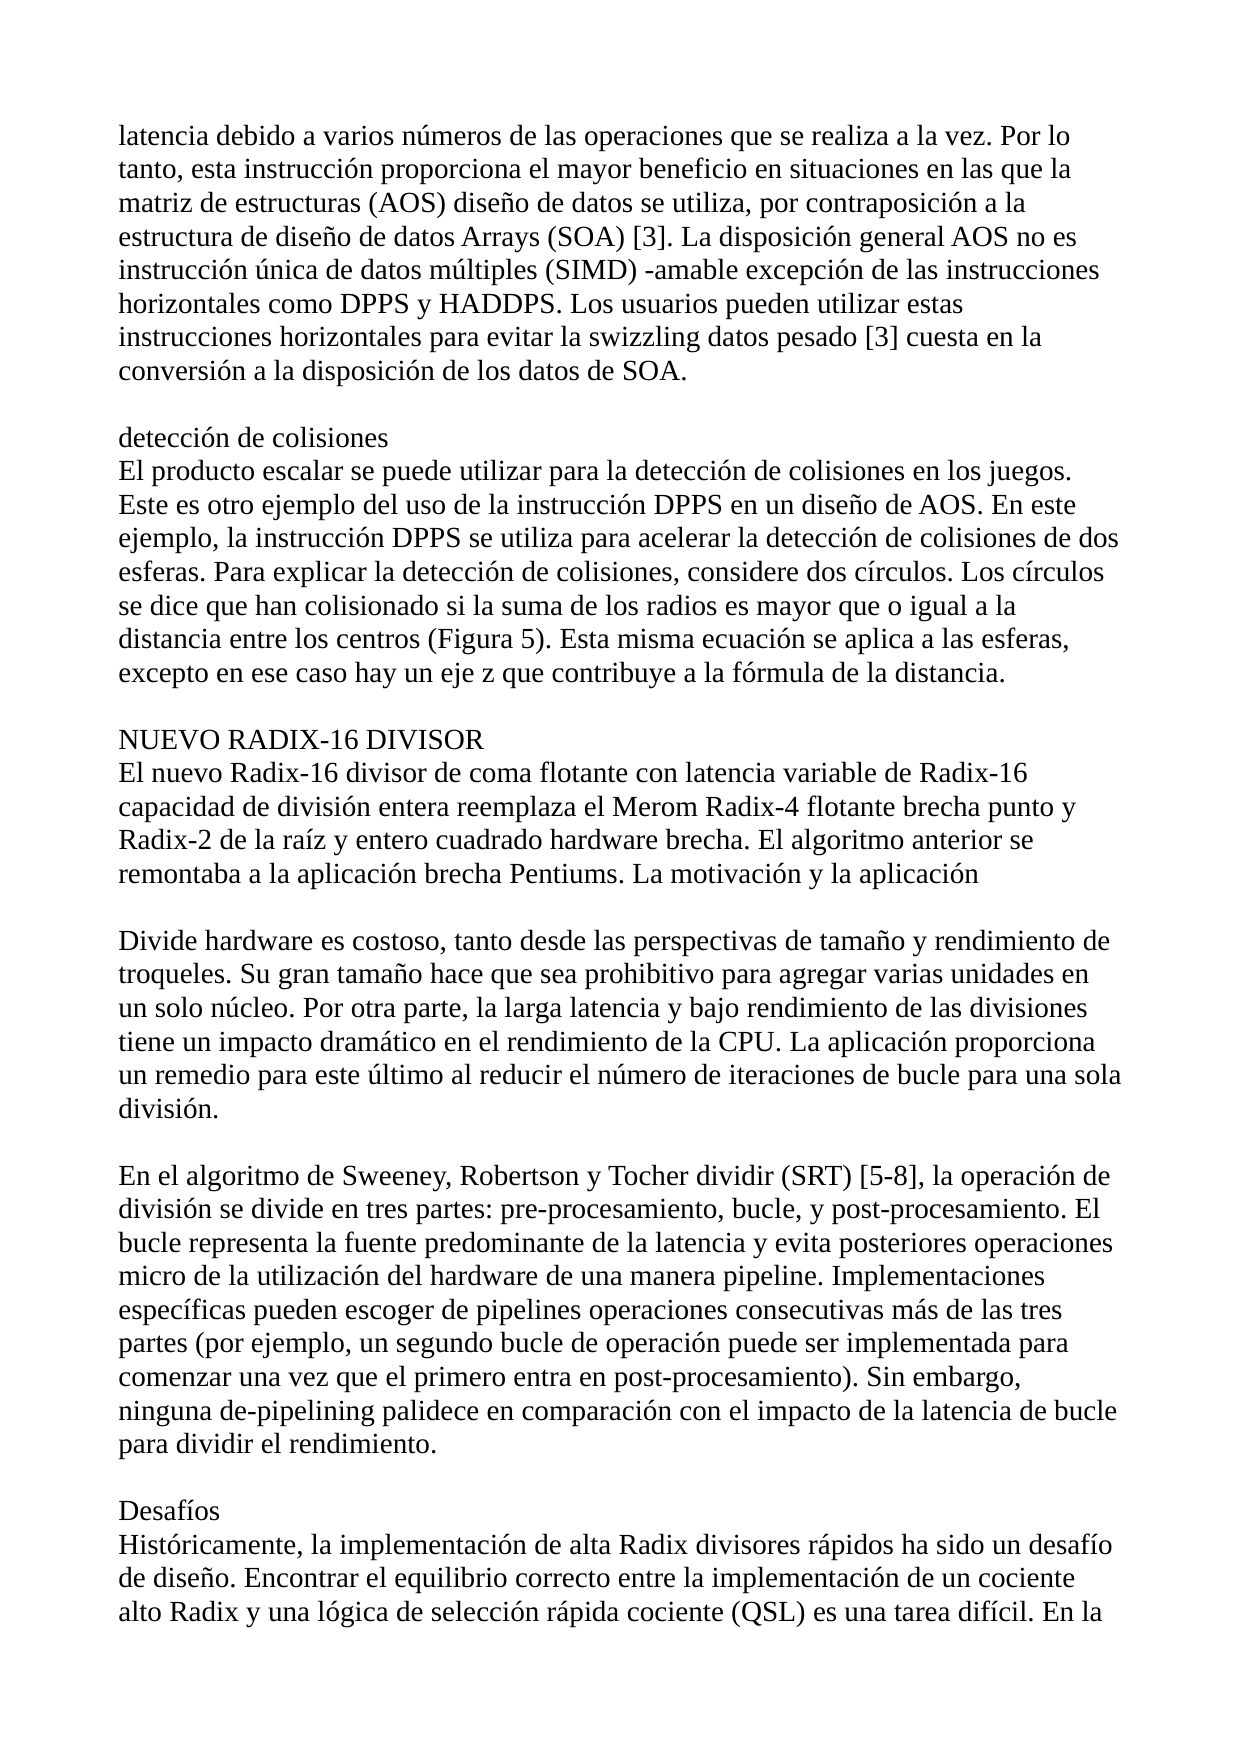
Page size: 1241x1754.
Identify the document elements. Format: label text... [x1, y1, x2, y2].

text El nuevo Radix-16 divisor de coma flotante con latencia variable de Radix-16 capacidad de división entera reemplaza el Merom Radix-4 flotante brecha punto y Radix-2 de la raíz y entero cuadrado hardware brecha. El algoritmo anterior se remontaba a la aplicación brecha Pentiums. La motivación y la aplicación [118, 755, 1122, 889]
text Divide hardware es costoso, tanto desde las perspectivas de tamaño y rendimiento de troqueles. Su gran tamaño hace que sea prohibitivo para agregar varias unidades en un solo núcleo. Por otra parte, la larga latencia y bajo rendimiento de las divisiones tiene un impacto dramático en el rendimiento de la CPU. La aplicación proporciona un remedio para este último al reducir el número de iteraciones de bucle para una sola división. [118, 923, 1122, 1124]
text Desafíos [118, 1493, 1122, 1527]
text latencia debido a varios números de las operaciones que se realiza a la vez. Por lo tanto, esta instrucción proporciona el mayor beneficio en situaciones en las que la matriz de estructuras (AOS) diseño de datos se utiliza, por contraposición a la estructura de diseño de datos Arrays (SOA) [3]. La disposición general AOS no es instrucción única de datos múltiples (SIMD) -amable excepción de las instrucciones horizontales como DPPS y HADDPS. Los usuarios pueden utilizar estas instrucciones horizontales para evitar la swizzling datos pesado [3] cuesta en la conversión a la disposición de los datos de SOA. [118, 118, 1122, 386]
text Históricamente, la implementación de alta Radix divisores rápidos ha sido un desafío de diseño. Encontrar el equilibrio correcto entre la implementación de un cociente alto Radix y una lógica de selección rápida cociente (QSL) es una tarea difícil. En la [118, 1527, 1122, 1627]
text NUEVO RADIX-16 DIVISOR [118, 722, 1122, 755]
text detección de colisiones [118, 420, 1122, 453]
text El producto escalar se puede utilizar para la detección de colisiones en los juegos. Este es otro ejemplo del uso de la instrucción DPPS en un diseño de AOS. En este ejemplo, la instrucción DPPS se utiliza para acelerar la detección de colisiones de dos esferas. Para explicar la detección de colisiones, considere dos círculos. Los círculos se dice que han colisionado si la suma de los radios es mayor que o igual a la distancia entre los centros (Figura 5). Esta misma ecuación se aplica a las esferas, excepto en ese caso hay un eje z que contribuye a la fórmula de la distancia. [118, 453, 1122, 688]
text En el algoritmo de Sweeney, Robertson y Tocher dividir (SRT) [5-8], la operación de división se divide en tres partes: pre-procesamiento, bucle, y post-procesamiento. El bucle representa la fuente predominante de la latencia y evita posteriores operaciones micro de la utilización del hardware de una manera pipeline. Implementaciones específicas pueden escoger de pipelines operaciones consecutivas más de las tres partes (por ejemplo, un segundo bucle de operación puede ser implementada para comenzar una vez que el primero entra en post-procesamiento). Sin embargo, ninguna de-pipelining palidece en comparación con el impacto de la latencia de bucle para dividir el rendimiento. [118, 1158, 1122, 1460]
